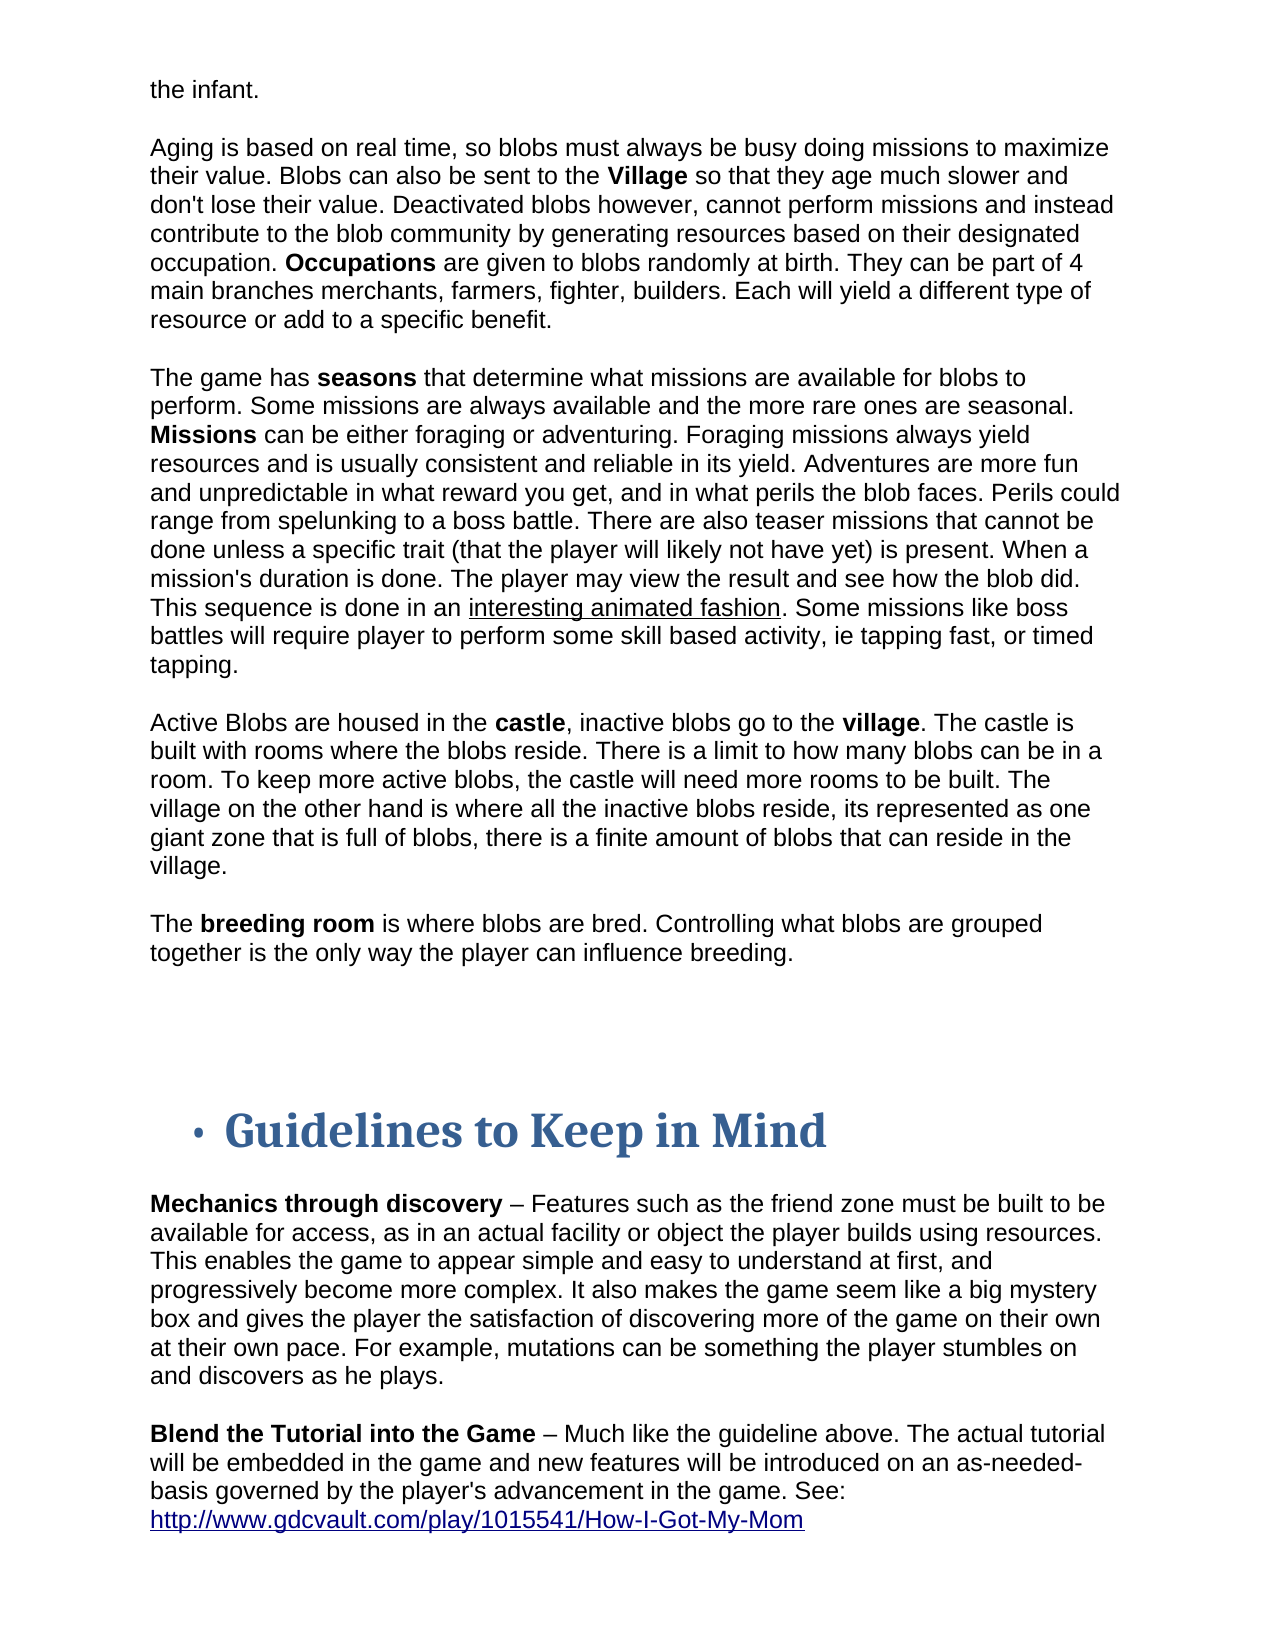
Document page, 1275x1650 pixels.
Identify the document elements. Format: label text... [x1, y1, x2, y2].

text Aging is based on real time, so blobs must always be busy doing missions to maximize their value. Blobs can also be sent to the Village so that they age much slower and don't lose their value. Deactivated blobs however, cannot perform missions and instead contribute to the blob community by generating resources based on their designated occupation. Occupations are given to blobs randomly at birth. They can be part of 4 main branches merchants, farmers, fighter, builders. Each will yield a different type of resource or add to a specific benefit. [150, 132, 1125, 334]
text Active Blobs are housed in the castle, inactive blobs go to the village. The castle is built with rooms where the blobs reside. There is a limit to how many blobs can be in a room. To keep more active blobs, the castle will need more rooms to be built. The village on the other hand is where all the inactive blobs reside, its represented as one giant zone that is full of blobs, there is a finite amount of blobs that can reside in the village. [150, 707, 1125, 880]
text The breeding room is where blobs are bred. Controlling what blobs are grouped together is the only way the player can influence breeding. [150, 909, 1125, 966]
text The game has seasons that determine what missions are available for blobs to perform. Some missions are always available and the more rare ones are seasonal. [150, 362, 1125, 420]
text Mechanics through discovery – Features such as the friend zone must be built to be available for access, as in an actual facility or object the player builds using resources. This enables the game to appear simple and easy to understand at first, and progressively become more complex. It also makes the game seem like a big mystery box and gives the player the satisfaction of discovering more of the game on their own at their own pace. For example, mutations can be something the player stumbles on and discovers as he plays. [150, 1189, 1125, 1390]
list Guidelines to Keep in Mind [187, 1102, 1125, 1160]
text Missions can be either foraging or adventuring. Foraging missions always yield resources and is usually consistent and reliable in its yield. Adventures are more fun and unpredictable in what reward you get, and in what perils the blob faces. Perils could range from spelunking to a boss battle. There are also teaser missions that cannot be done unless a specific trait (that the player will likely not have yet) is present. When a mission's duration is done. The player may view the result and see how the blob did. This sequence is done in an interesting animated fashion. Some missions like boss battles will require player to perform some skill based activity, ie tapping fast, or timed tapping. [150, 420, 1125, 679]
text Blend the Tutorial into the Game – Much like the guideline above. The actual tutorial will be embedded in the game and new features will be introduced on an as-needed-basis governed by the player's advancement in the game. See: http://www.gdcvault.com/play/1015541/How-I-Got-My-Mom [150, 1419, 1125, 1534]
text the infant. [150, 75, 1125, 104]
